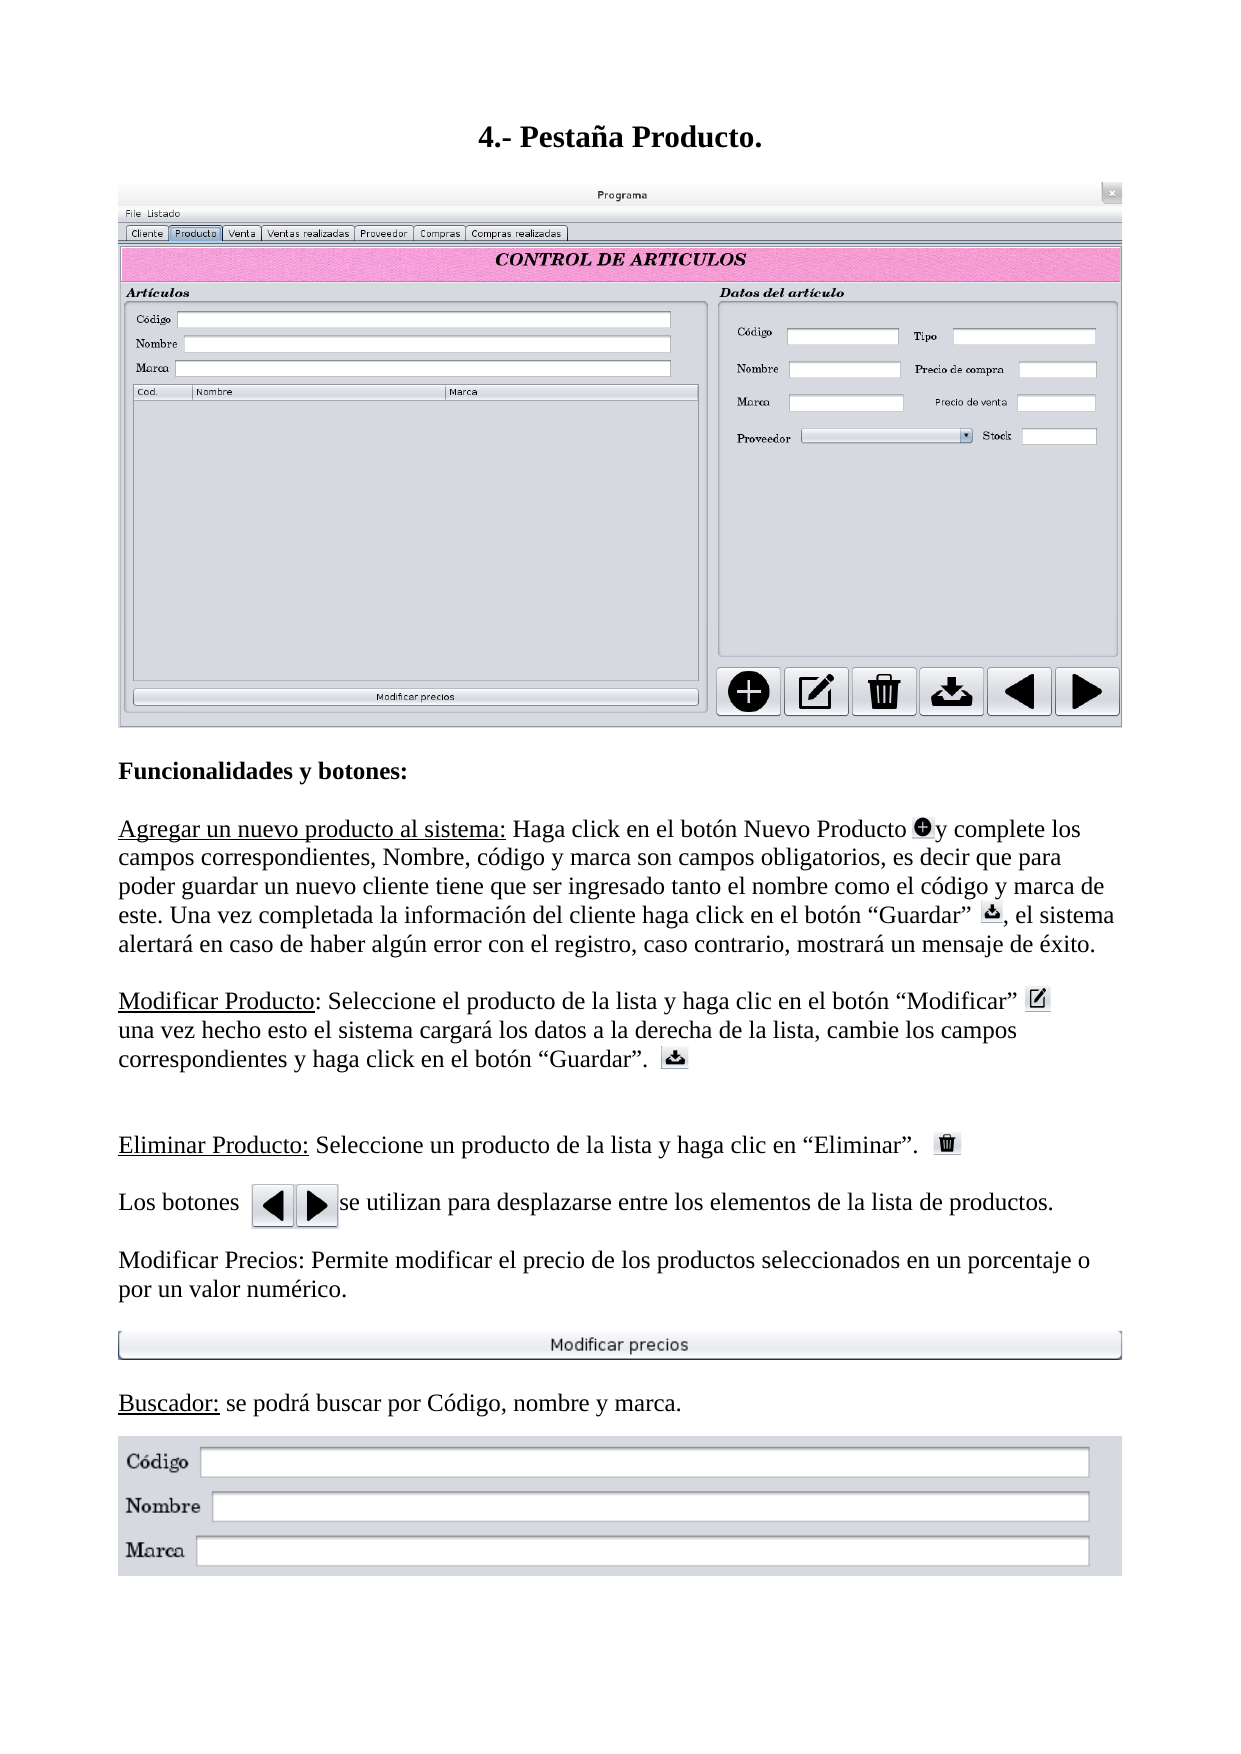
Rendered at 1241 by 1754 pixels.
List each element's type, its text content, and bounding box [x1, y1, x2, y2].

text 4.- Pestaña Producto. [118, 118, 1122, 154]
picture [251, 1184, 339, 1229]
text se utilizan para desplazarse entre los elementos de la lista de productos. [339, 1187, 1122, 1216]
text Buscador: se podrá buscar por Código, nombre y marca. [118, 1388, 1122, 1417]
picture [1025, 986, 1051, 1012]
text Funcionalidades y botones: [118, 756, 1122, 785]
picture [118, 1436, 1123, 1576]
picture [933, 1132, 962, 1155]
picture [118, 182, 1123, 728]
text Modificar Producto: Seleccione el producto de la lista y haga clic en el botón “Modificar” [118, 986, 1122, 1015]
picture [981, 900, 1003, 923]
text Eliminar Producto: Seleccione un producto de la lista y haga clic en “Eliminar”. [118, 1130, 1122, 1159]
picture [661, 1046, 689, 1069]
picture [118, 1331, 1123, 1360]
text Los botones [118, 1187, 251, 1216]
text una vez hecho esto el sistema cargará los datos a la derecha de la lista, cambie los campos correspondientes y haga click en el botón “Guardar”. [118, 1015, 1122, 1072]
picture [911, 817, 935, 839]
text Modificar Precios: Permite modificar el precio de los productos seleccionados en un porcentaje o por un valor numérico. [118, 1245, 1122, 1302]
text Agregar un nuevo producto al sistema: Haga click en el botón Nuevo Producto y complete los campos correspondientes, Nombre, código y marca son campos obligatorios, es decir que para poder guardar un nuevo cliente tiene que ser ingresado tanto el nombre como el código y marca de este. Una vez completada la información del cliente haga click en el botón “Guardar” , el sistema alertará en caso de haber algún error con el registro, caso contrario, mostrará un mensaje de éxito. [118, 814, 1122, 957]
